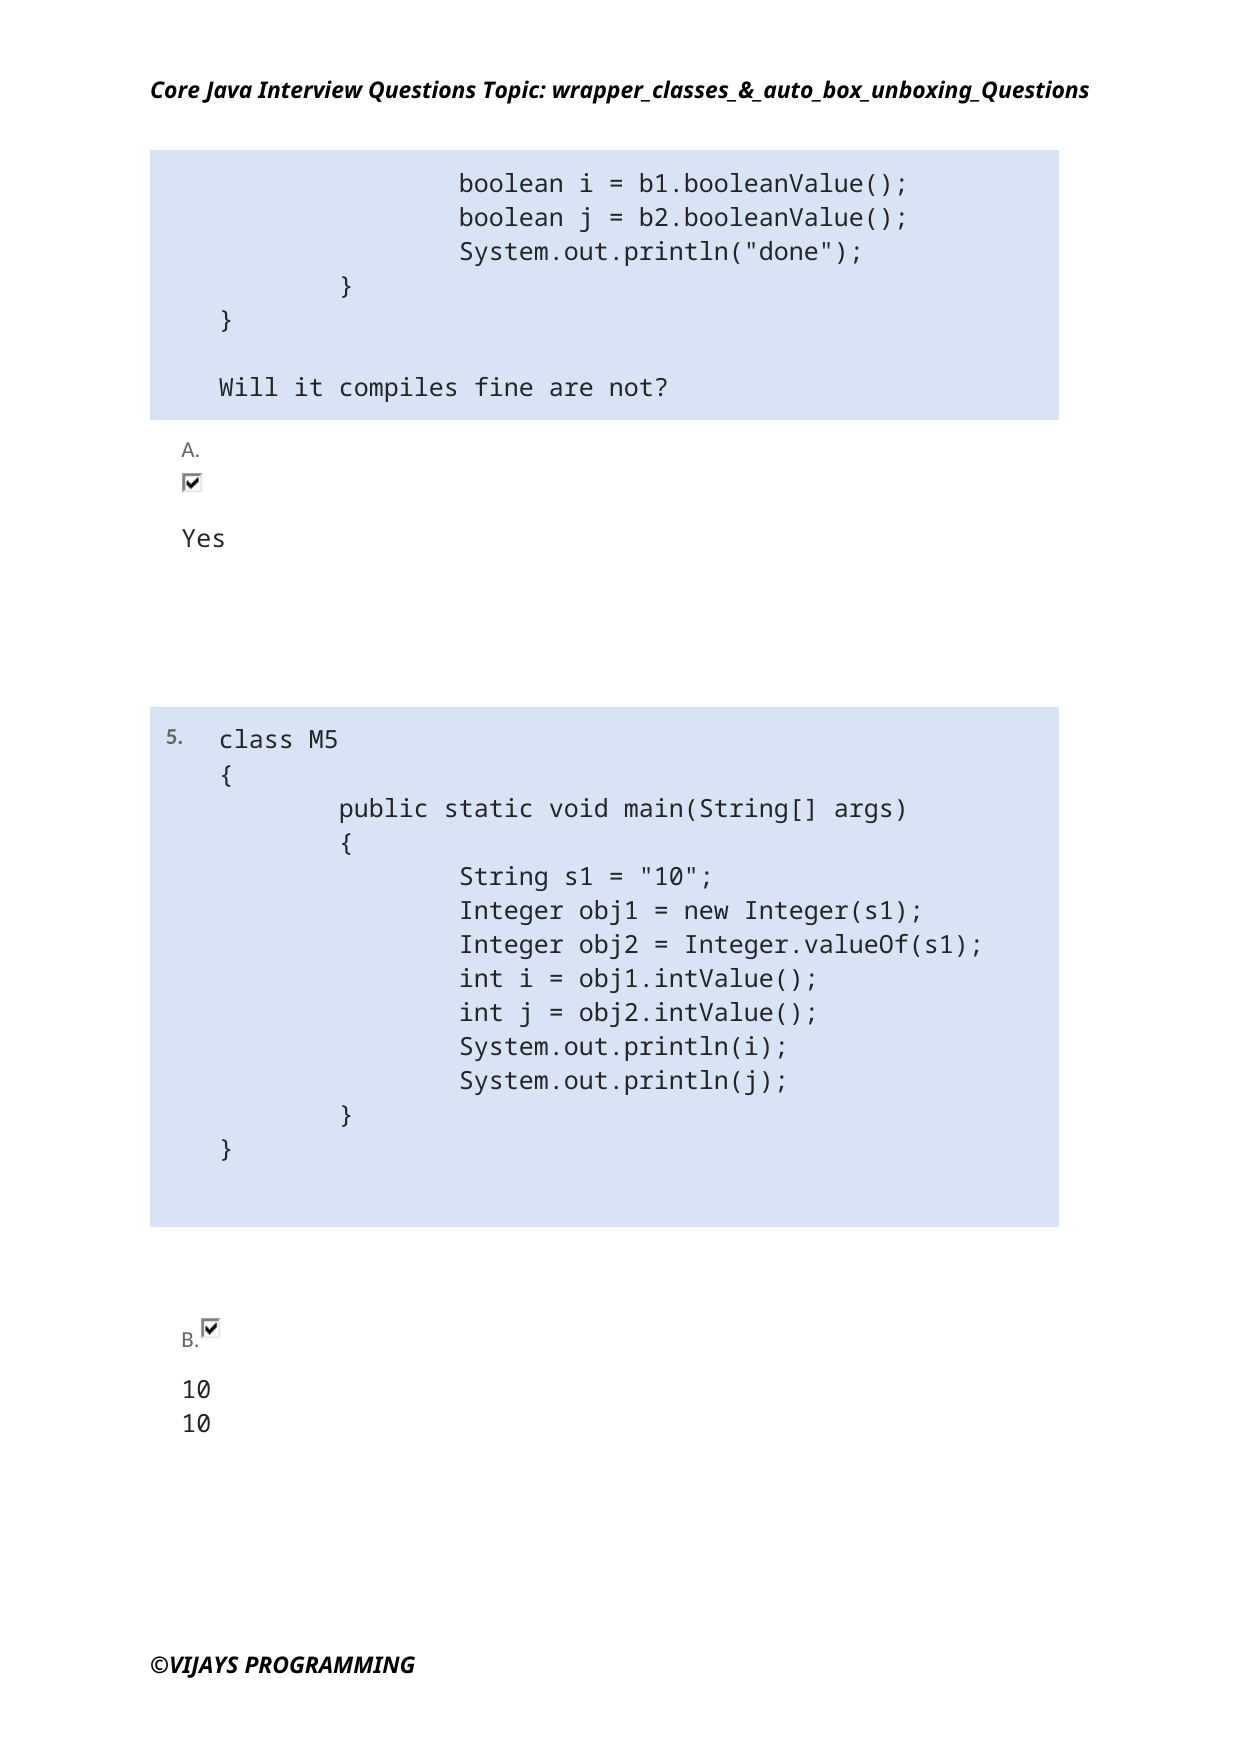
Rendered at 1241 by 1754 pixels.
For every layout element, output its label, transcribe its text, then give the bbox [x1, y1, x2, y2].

table_header [181, 1542, 241, 1576]
table_cell [150, 150, 203, 420]
table_header [181, 1243, 429, 1311]
table_cell [1059, 150, 1090, 420]
table_header [181, 623, 242, 691]
table_cell [150, 1228, 1090, 1592]
table_header B. 10 10 [181, 1311, 242, 1542]
table_cell [150, 420, 1090, 706]
table_header class M5 { public static void main(String[] args) { String s1 = "10"; Integer obj1 = new Integer(s1); Integer obj2 = Integer.valueOf(s1); int i = obj1.intValue(); int j = obj2.intValue(); System.out.println(i); System.out.println(j); } } [203, 707, 1059, 1227]
table_cell boolean i = b1.booleanValue(); boolean j = b2.booleanValue(); System.out.println("done"); } } Will it compiles fine are not? [203, 150, 1059, 420]
table_header A. Yes [181, 435, 242, 623]
table_header 5. [150, 707, 203, 1227]
table_header [1059, 707, 1090, 1227]
